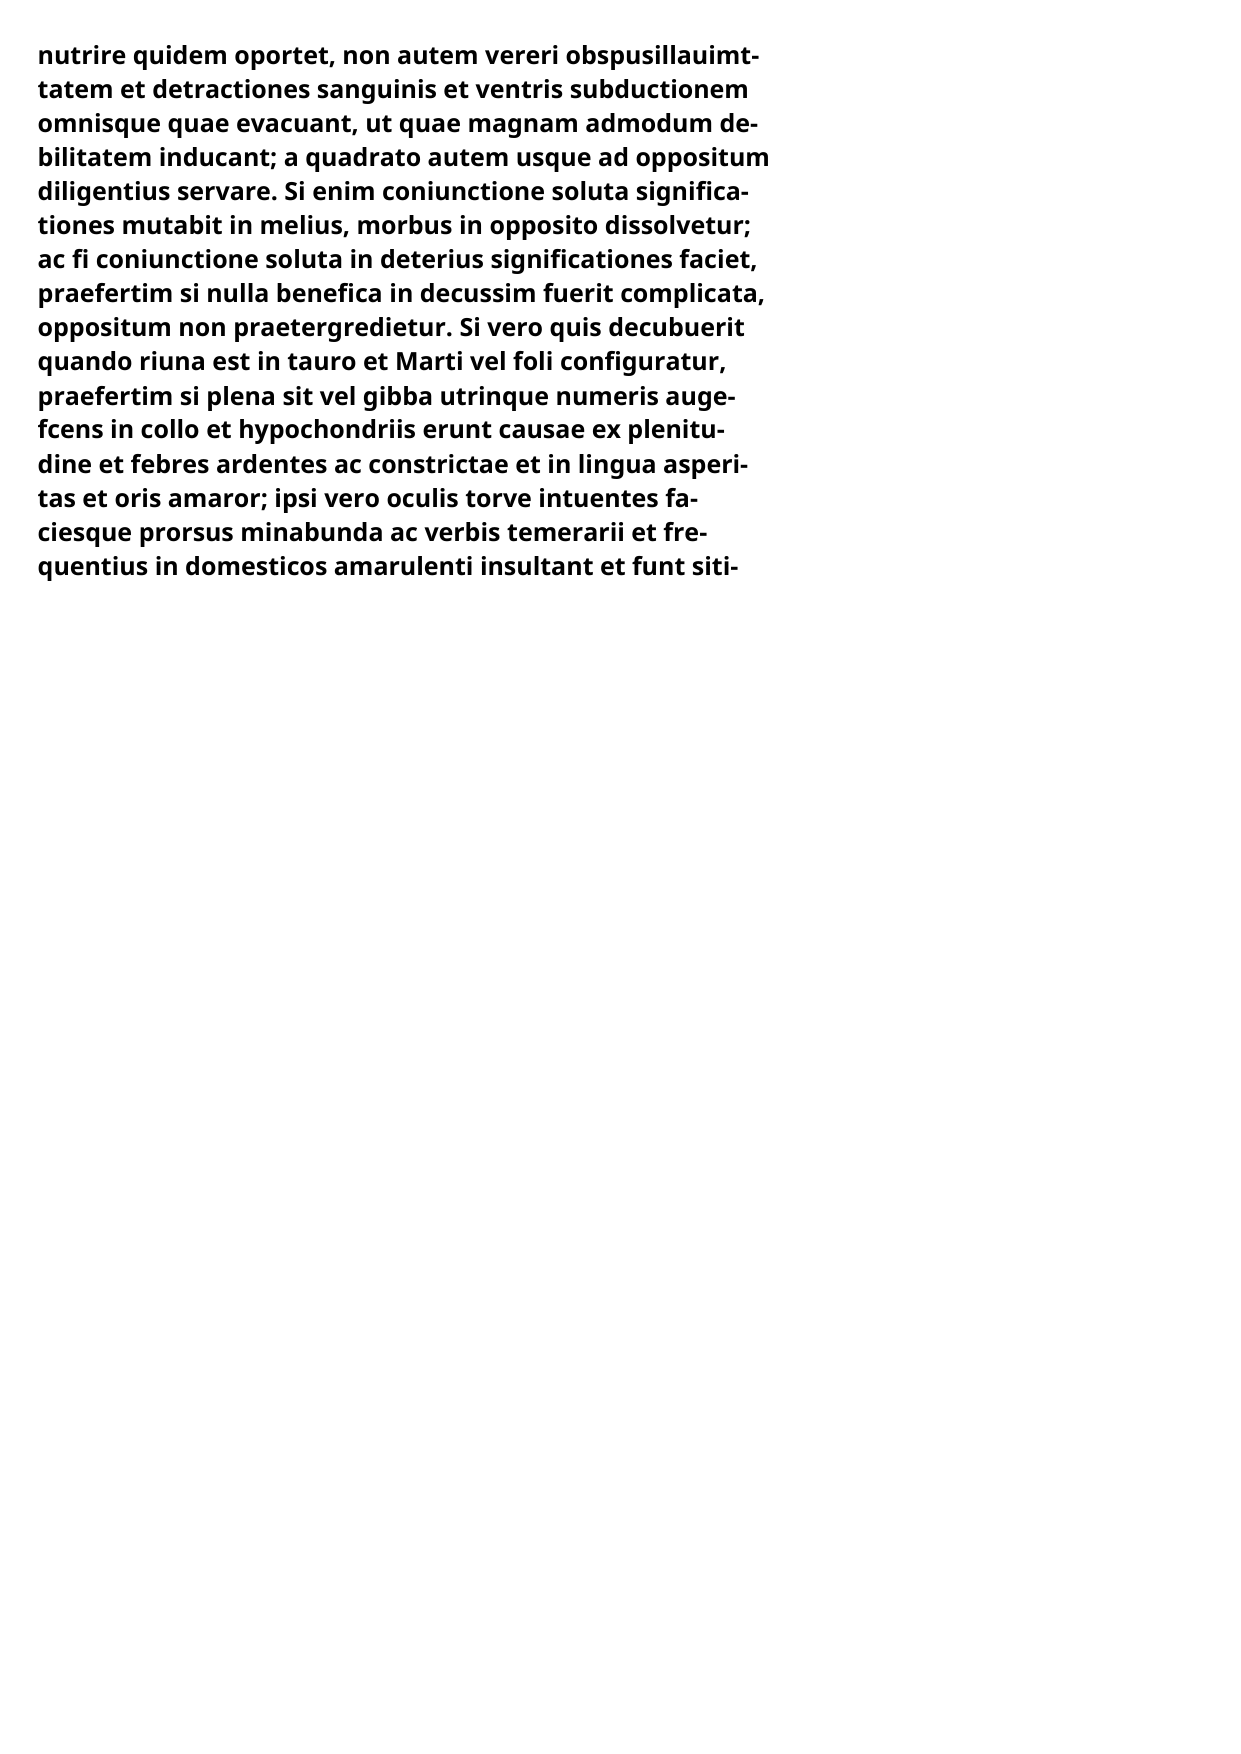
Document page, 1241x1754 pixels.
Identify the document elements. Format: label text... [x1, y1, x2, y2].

text nutrire quidem oportet, non autem vereri obspusillauimt- tatem et detractiones sanguinis et ventris subductionem omnisque quae evacuant, ut quae magnam admodum de- bilitatem inducant; a quadrato autem usque ad oppositum diligentius servare. Si enim coniunctione soluta significa- tiones mutabit in melius, morbus in opposito dissolvetur; ac fi coniunctione soluta in deterius significationes faciet, praefertim si nulla benefica in decussim fuerit complicata, oppositum non praetergredietur. Si vero quis decubuerit quando riuna est in tauro et Marti vel foli configuratur, praefertim si plena sit vel gibba utrinque numeris auge- fcens in collo et hypochondriis erunt causae ex plenitu- dine et febres ardentes ac constrictae et in lingua asperi- tas et oris amaror; ipsi vero oculis torve intuentes fa- ciesque prorsus minabunda ac verbis temerarii et fre- quentius in domesticos amarulenti insultant et funt siti- [37, 37, 1203, 582]
